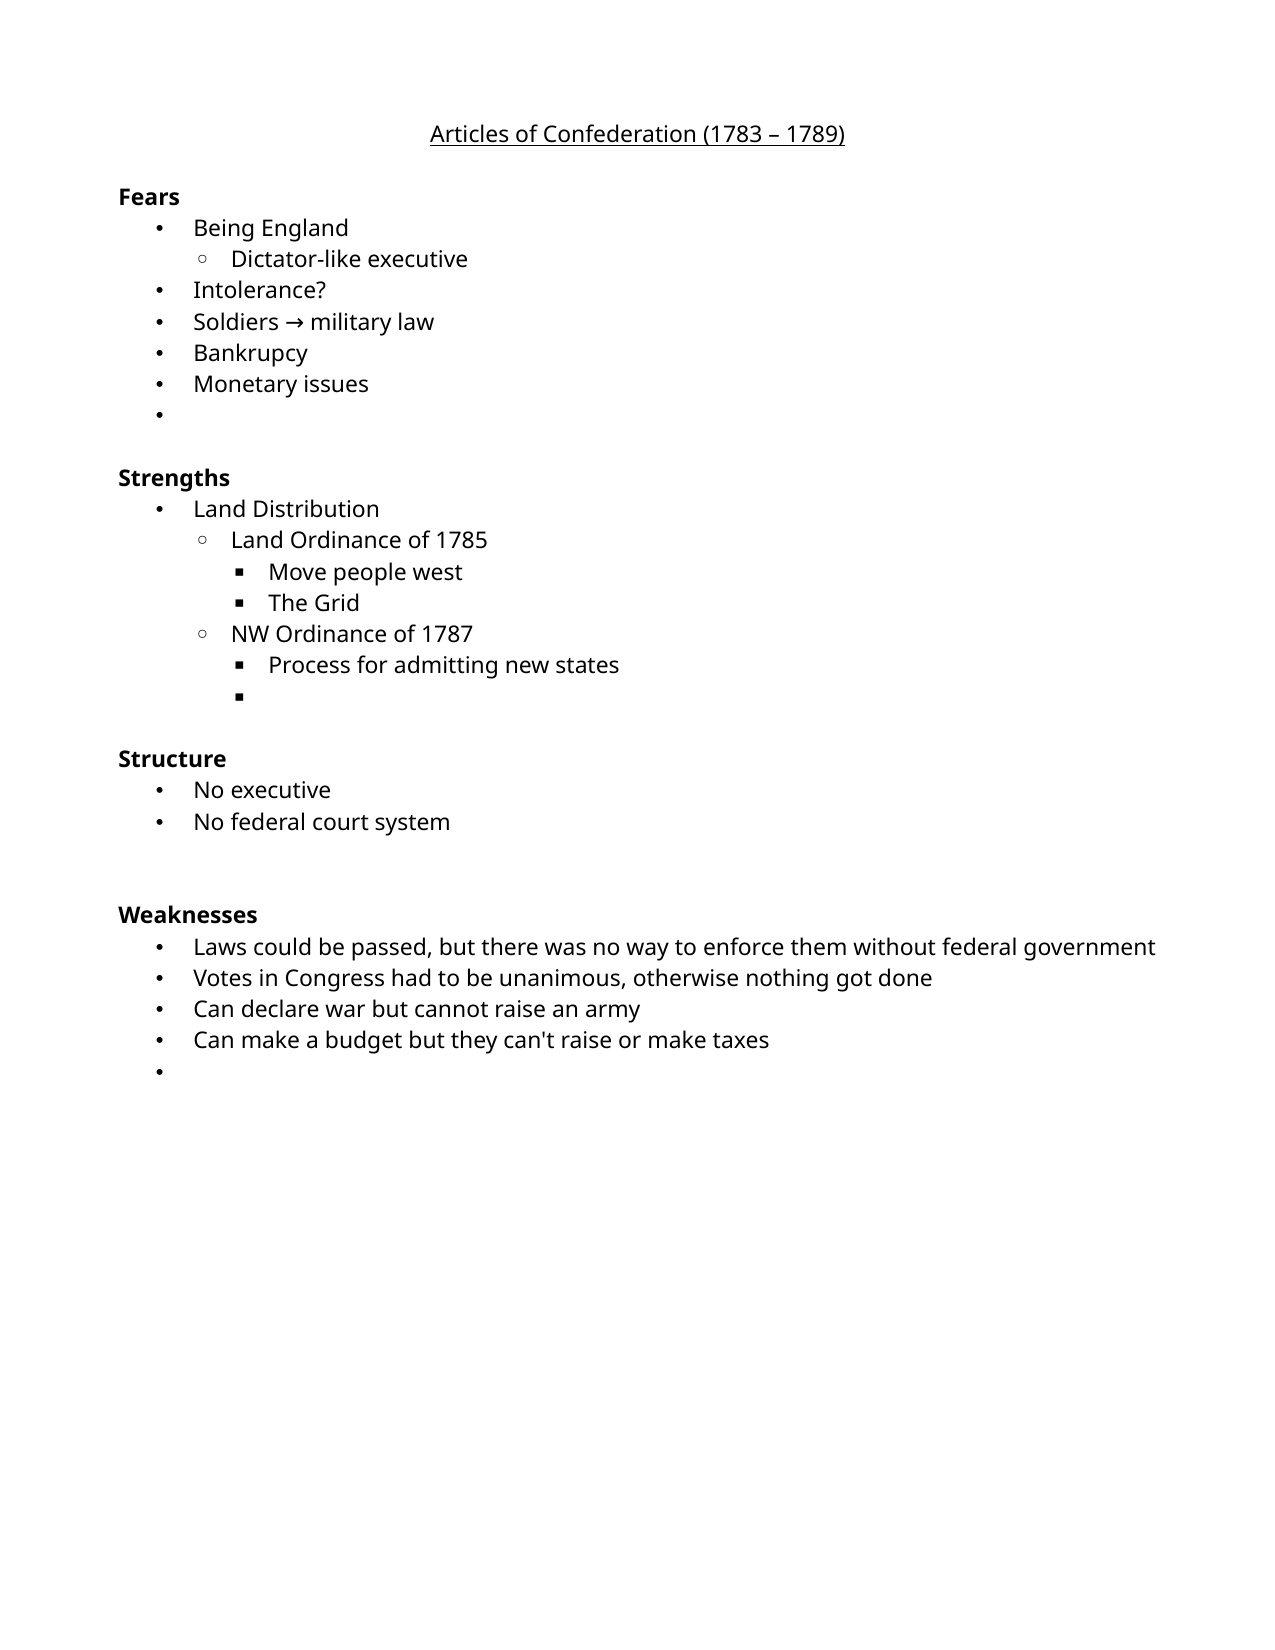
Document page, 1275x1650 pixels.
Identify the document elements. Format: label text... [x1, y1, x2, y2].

list The Grid [231, 587, 1157, 618]
list Monetary issues [156, 368, 1157, 399]
list Can declare war but cannot raise an army [156, 993, 1157, 1024]
text Weaknesses [118, 899, 1157, 931]
list Move people west [231, 556, 1157, 587]
list Process for admitting new states [231, 649, 1157, 681]
list Being England [156, 212, 1157, 243]
list No executive [156, 774, 1157, 806]
list NW Ordinance of 1787 [193, 618, 1157, 649]
text Articles of Confederation (1783 – 1789) [118, 118, 1157, 149]
list Dictator-like executive [193, 243, 1157, 274]
list No federal court system [156, 806, 1157, 837]
list Soldiers → military law [156, 306, 1157, 337]
list Votes in Congress had to be unanimous, otherwise nothing got done [156, 962, 1157, 993]
text Fears [118, 181, 1157, 212]
list Laws could be passed, but there was no way to enforce them without federal government [156, 931, 1157, 962]
text Strengths [118, 462, 1157, 493]
list Intolerance? [156, 274, 1157, 306]
list Can make a budget but they can't raise or make taxes [156, 1024, 1157, 1056]
list Land Distribution [156, 493, 1157, 524]
text Structure [118, 743, 1157, 774]
list Land Ordinance of 1785 [193, 524, 1157, 556]
list Bankrupcy [156, 337, 1157, 368]
